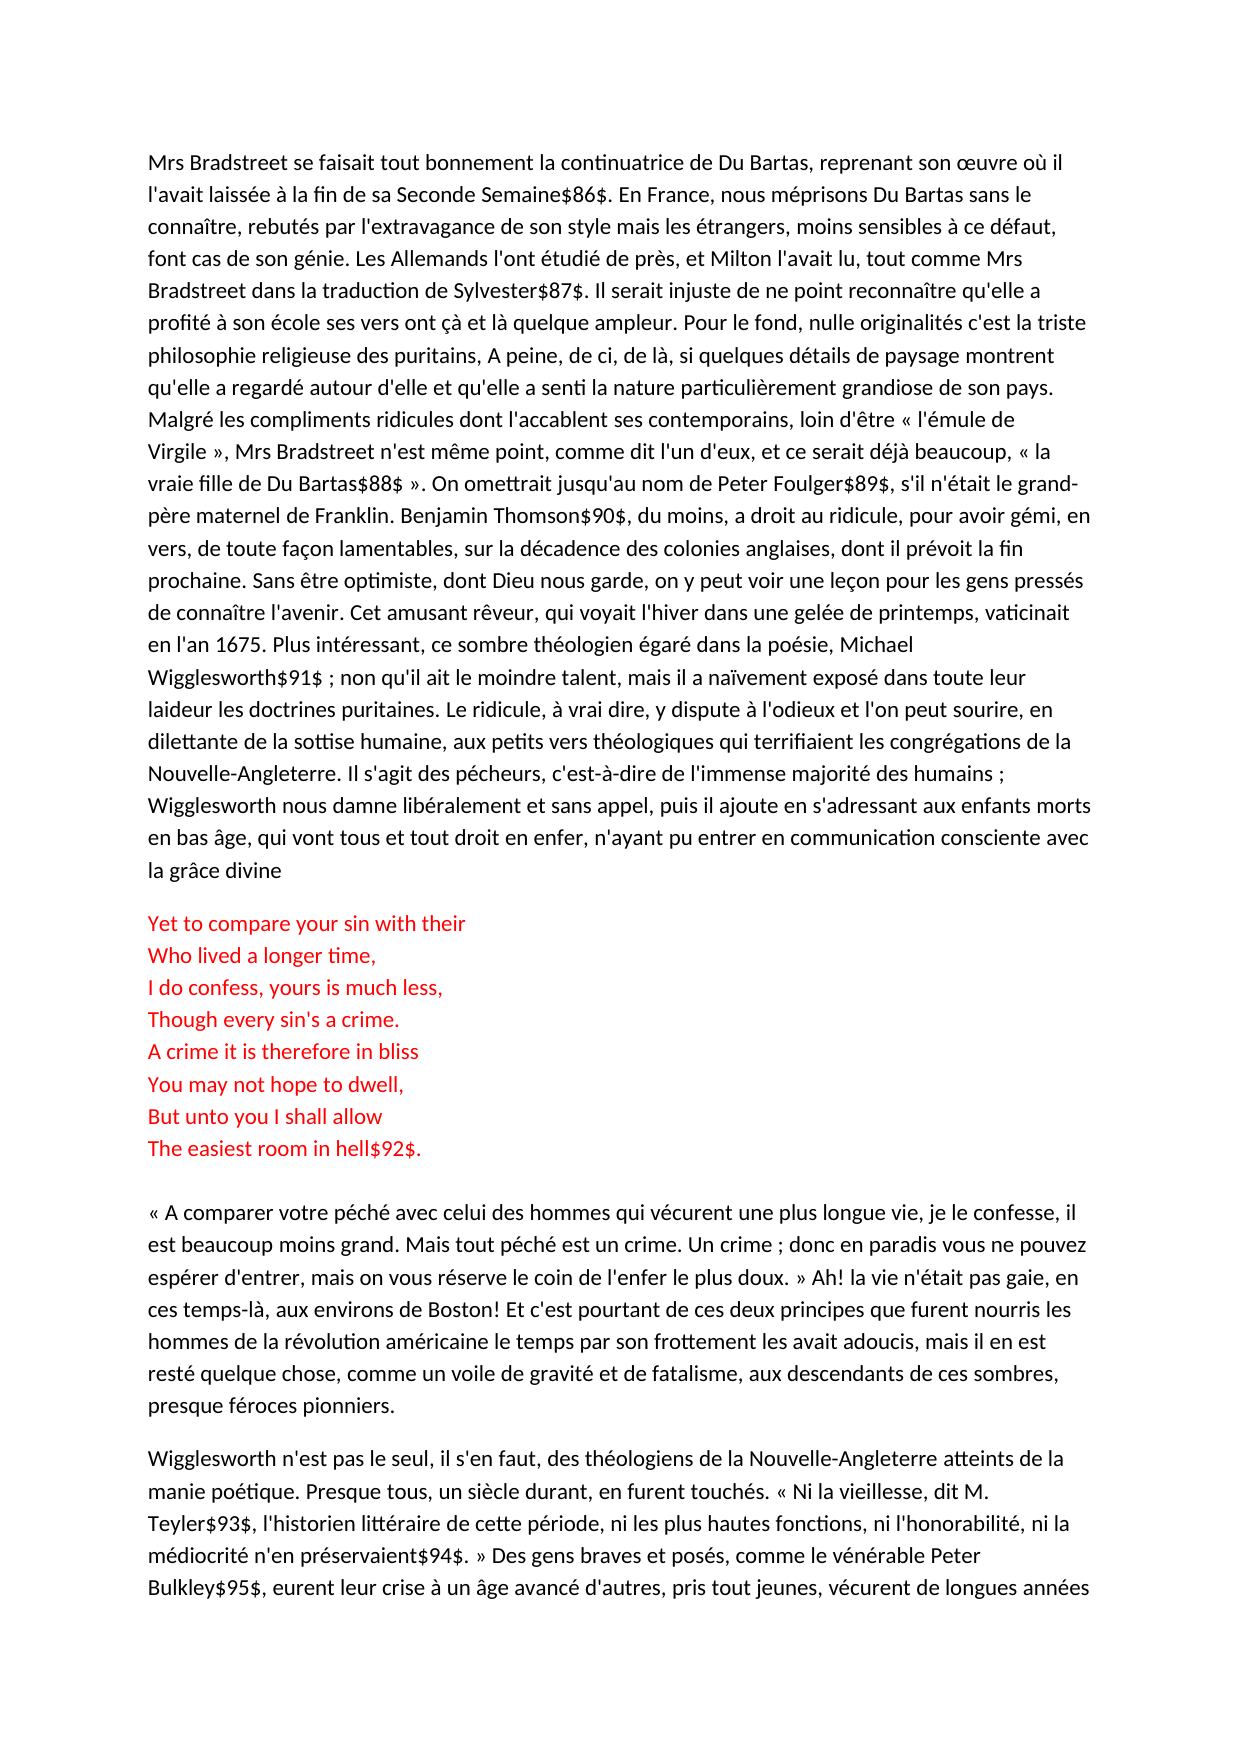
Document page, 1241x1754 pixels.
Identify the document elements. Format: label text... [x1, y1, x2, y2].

text I do confess, yours is much less, [148, 973, 1093, 1001]
text « A comparer votre péché avec celui des hommes qui vécurent une plus longue vie, je le confesse, il est beaucoup moins grand. Mais tout péché est un crime. Un crime ; donc en paradis vous ne pouvez espérer d'entrer, mais on vous réserve le coin de l'enfer le plus doux. » Ah! la vie n'était pas gaie, en ces temps-là, aux environs de Boston! Et c'est pourtant de ces deux principes que furent nourris les hommes de la révolution américaine le temps par son frottement les avait adoucis, mais il en est resté quelque chose, comme un voile de gravité et de fatalisme, aux descendants de ces sombres, presque féroces pionniers. [148, 1198, 1093, 1419]
text You may not hope to dwell, [148, 1070, 1093, 1098]
text A crime it is therefore in bliss [148, 1037, 1093, 1066]
text Though every sin's a crime. [148, 1005, 1093, 1033]
text But unto you I shall allow [148, 1102, 1093, 1130]
text Yet to compare your sin with their [148, 909, 1093, 937]
text Who lived a longer time, [148, 941, 1093, 969]
text The easiest room in hell$92$. [148, 1134, 1093, 1162]
text Mrs Bradstreet se faisait tout bonnement la continuatrice de Du Bartas, reprenant son œuvre où il l'avait laissée à la fin de sa Seconde Semaine$86$. En France, nous méprisons Du Bartas sans le connaître, rebutés par l'extravagance de son style mais les étrangers, moins sensibles à ce défaut, font cas de son génie. Les Allemands l'ont étudié de près, et Milton l'avait lu, tout comme Mrs Bradstreet dans la traduction de Sylvester$87$. Il serait injuste de ne point reconnaître qu'elle a profité à son école ses vers ont çà et là quelque ampleur. Pour le fond, nulle originalités c'est la triste philosophie religieuse des puritains, A peine, de ci, de là, si quelques détails de paysage montrent qu'elle a regardé autour d'elle et qu'elle a senti la nature particulièrement grandiose de son pays. Malgré les compliments ridicules dont l'accablent ses contemporains, loin d'être « l'émule de Virgile », Mrs Bradstreet n'est même point, comme dit l'un d'eux, et ce serait déjà beaucoup, « la vraie fille de Du Bartas$88$ ». On omettrait jusqu'au nom de Peter Foulger$89$, s'il n'était le grand-père maternel de Franklin. Benjamin Thomson$90$, du moins, a droit au ridicule, pour avoir gémi, en vers, de toute façon lamentables, sur la décadence des colonies anglaises, dont il prévoit la fin prochaine. Sans être optimiste, dont Dieu nous garde, on y peut voir une leçon pour les gens pressés de connaître l'avenir. Cet amusant rêveur, qui voyait l'hiver dans une gelée de printemps, vaticinait en l'an 1675. Plus intéressant, ce sombre théologien égaré dans la poésie, Michael Wigglesworth$91$ ; non qu'il ait le moindre talent, mais il a naïvement exposé dans toute leur laideur les doctrines puritaines. Le ridicule, à vrai dire, y dispute à l'odieux et l'on peut sourire, en dilettante de la sottise humaine, aux petits vers théologiques qui terrifiaient les congrégations de la Nouvelle-Angleterre. Il s'agit des pécheurs, c'est-à-dire de l'immense majorité des humains ; Wigglesworth nous damne libéralement et sans appel, puis il ajoute en s'adressant aux enfants morts en bas âge, qui vont tous et tout droit en enfer, n'ayant pu entrer en communication consciente avec la grâce divine [148, 148, 1093, 884]
text Wigglesworth n'est pas le seul, il s'en faut, des théologiens de la Nouvelle-Angleterre atteints de la manie poétique. Presque tous, un siècle durant, en furent touchés. « Ni la vieillesse, dit M. Teyler$93$, l'historien littéraire de cette période, ni les plus hautes fonctions, ni l'honorabilité, ni la médiocrité n'en préservaient$94$. » Des gens braves et posés, comme le vénérable Peter Bulkley$95$, eurent leur crise à un âge avancé d'autres, pris tout jeunes, vécurent de longues années [148, 1444, 1093, 1601]
